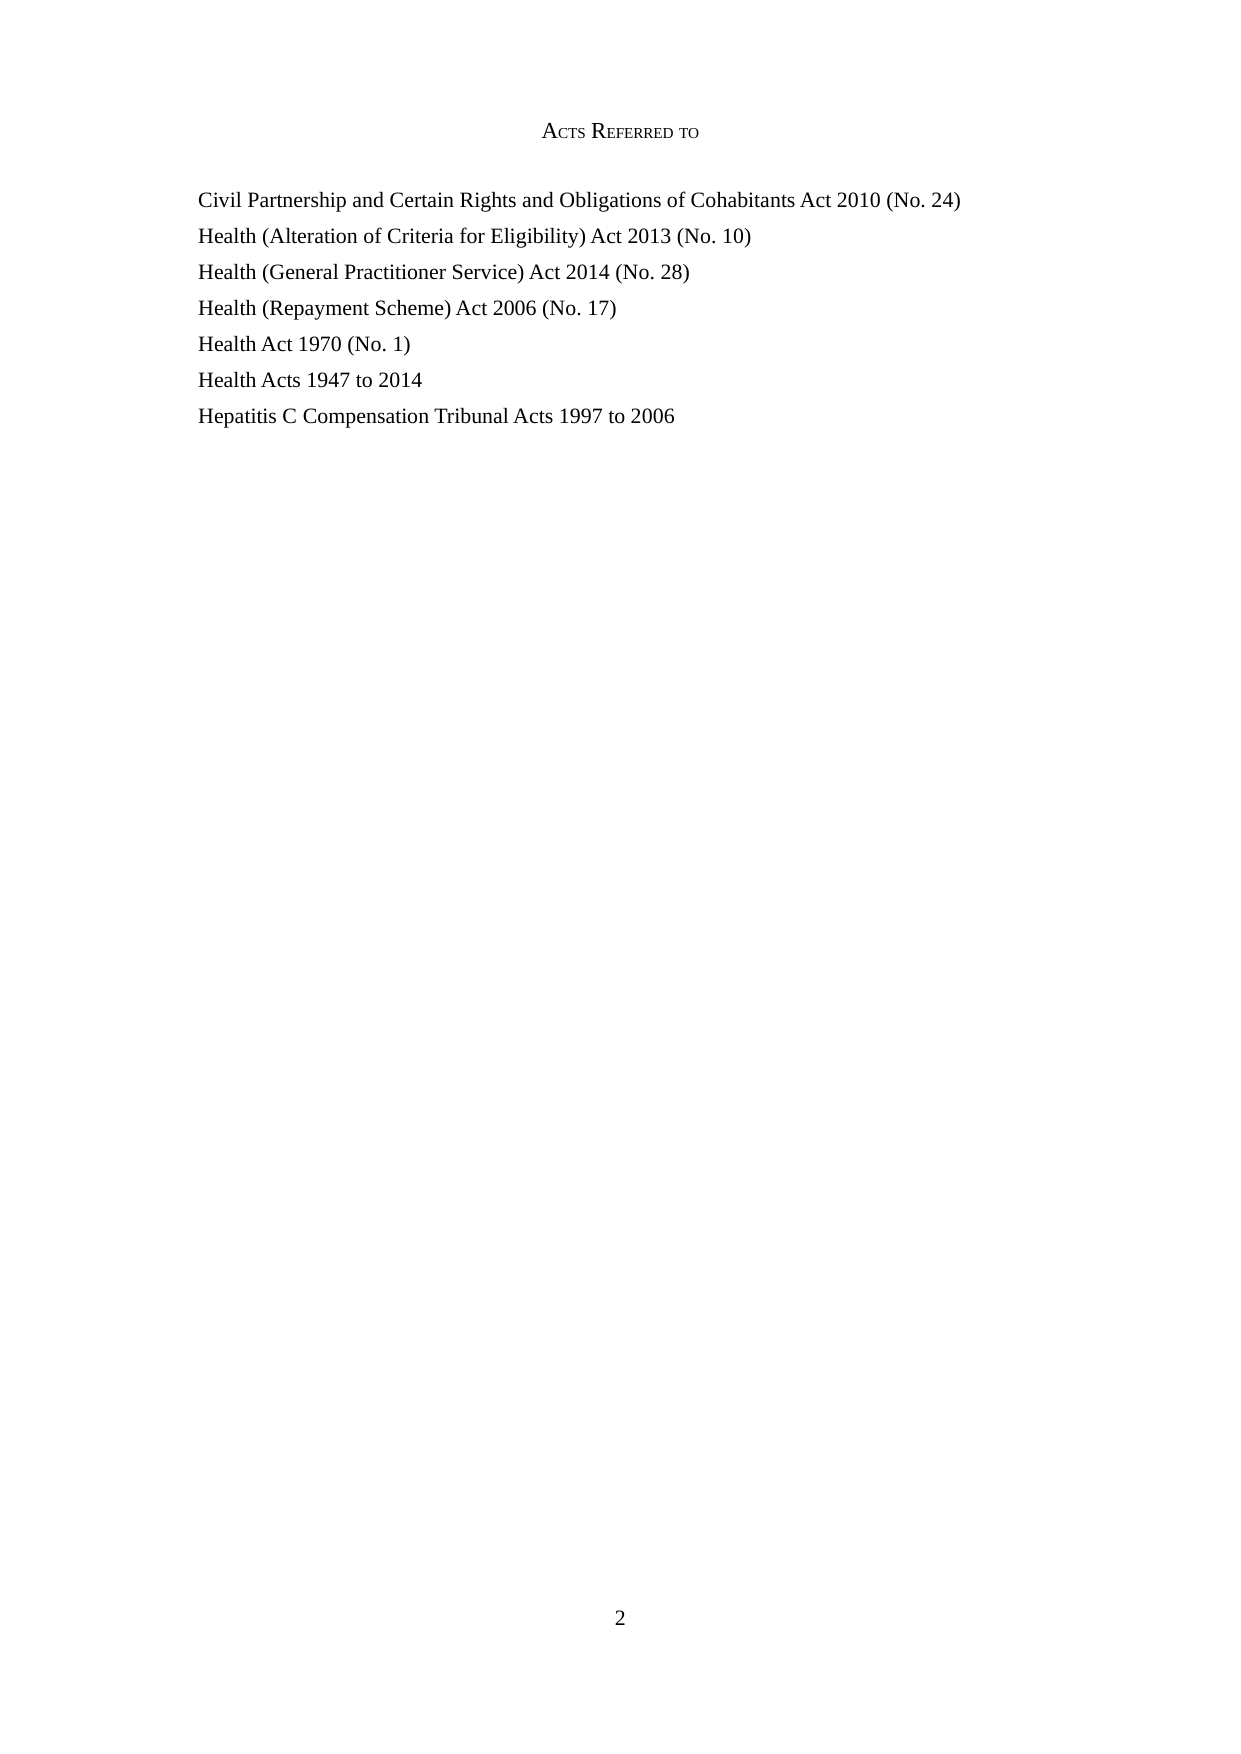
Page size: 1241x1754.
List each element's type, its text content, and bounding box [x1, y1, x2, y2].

text Health Act 1970 (No. 1) [198, 332, 1063, 356]
text Civil Partnership and Certain Rights and Obligations of Cohabitants Act 2010 (No. 24) [198, 188, 1063, 212]
text Hepatitis C Compensation Tribunal Acts 1997 to 2006 [198, 404, 1063, 428]
text Health Acts 1947 to 2014 [198, 368, 1063, 392]
text Acts Referred to [177, 118, 1063, 144]
text Health (Alteration of Criteria for Eligibility) Act 2013 (No. 10) [198, 224, 1063, 248]
text Health (Repayment Scheme) Act 2006 (No. 17) [198, 296, 1063, 320]
text Health (General Practitioner Service) Act 2014 (No. 28) [198, 260, 1063, 284]
